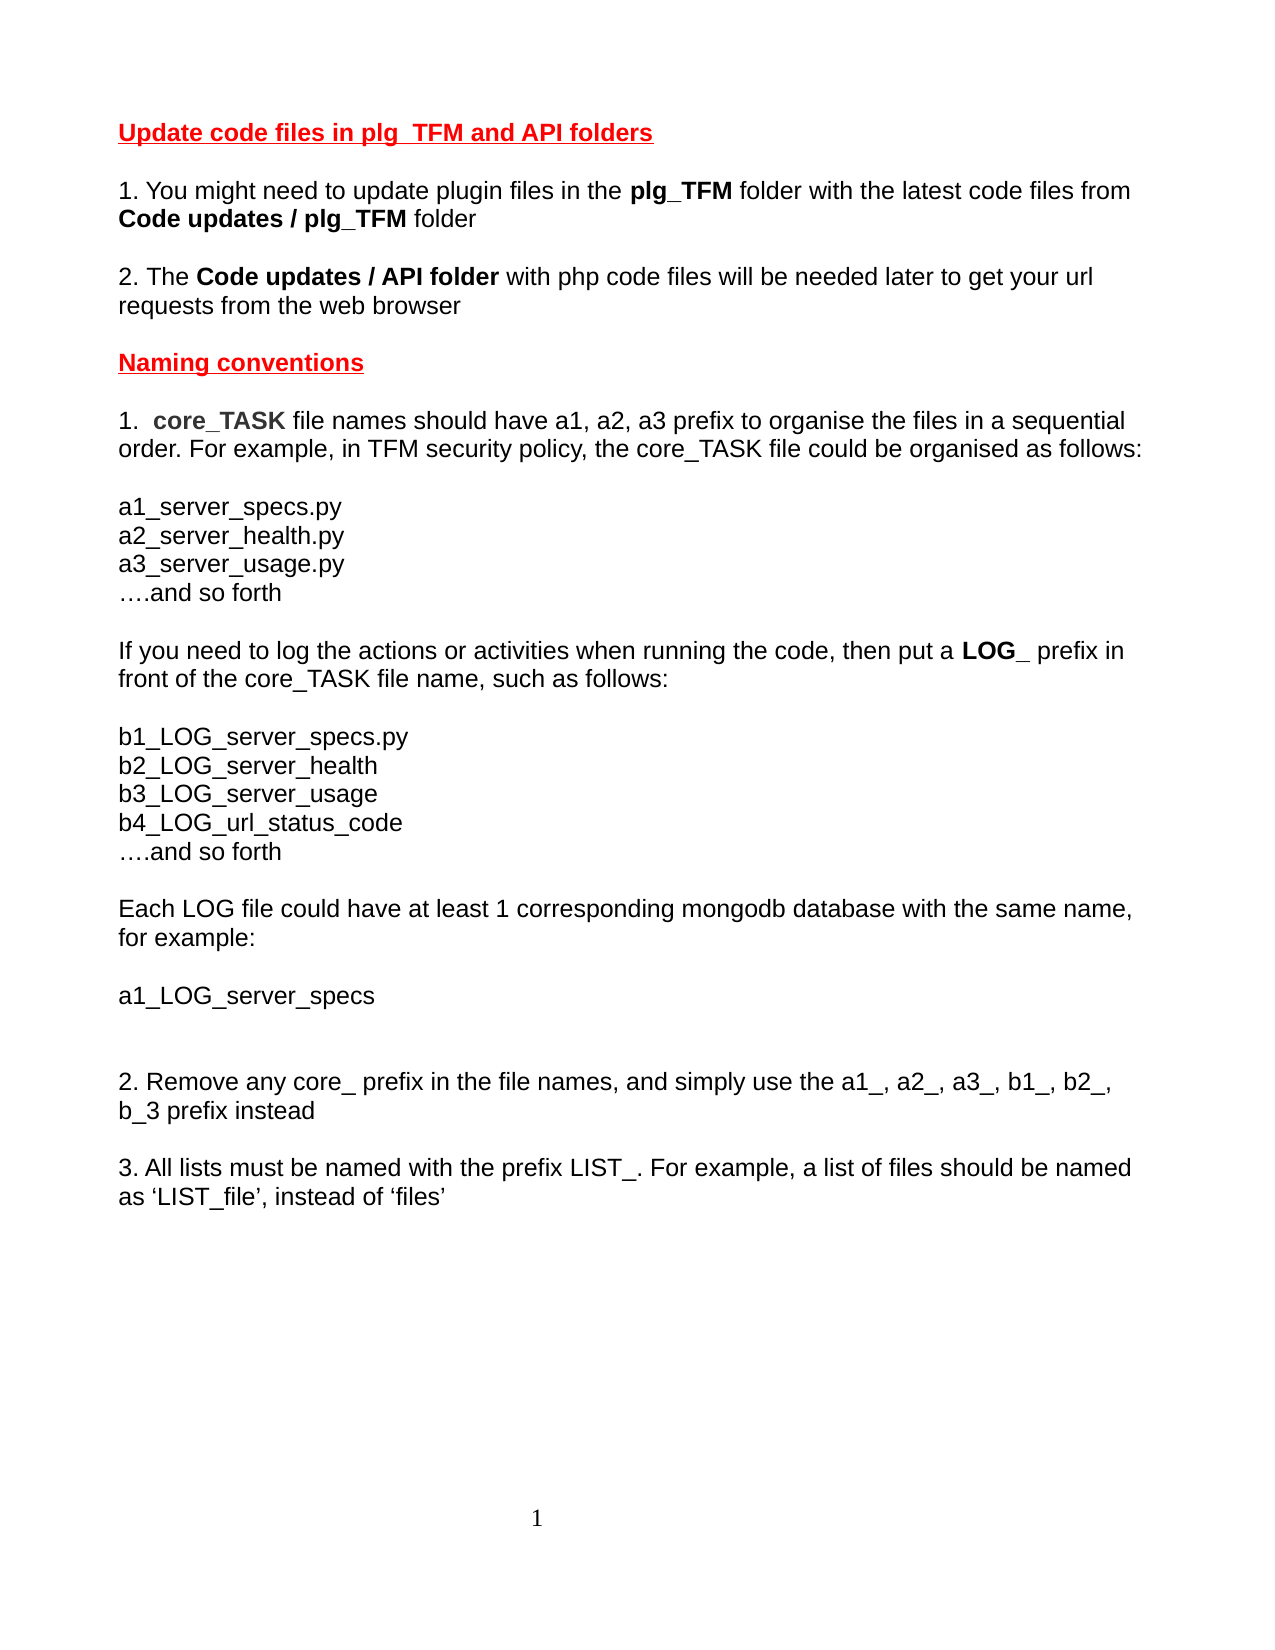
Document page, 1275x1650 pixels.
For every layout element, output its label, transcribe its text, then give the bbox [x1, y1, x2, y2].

text a1_LOG_server_specs [118, 981, 1157, 1009]
text ….and so forth [118, 837, 1157, 866]
text 3. All lists must be named with the prefix LIST_. For example, a list of files should be named as ‘LIST_file’, instead of ‘files’ [118, 1153, 1157, 1211]
text b2_LOG_server_health [118, 751, 1157, 779]
text If you need to log the actions or activities when running the code, then put a LOG_ prefix in front of the core_TASK file name, such as follows: [118, 636, 1157, 693]
text a1_server_specs.py [118, 492, 1157, 521]
text 1. You might need to update plugin files in the plg_TFM folder with the latest code files from Code updates / plg_TFM folder [118, 176, 1157, 233]
text 2. The Code updates / API folder with php code files will be needed later to get your url requests from the web browser [118, 262, 1157, 319]
text 1. core_TASK file names should have a1, a2, a3 prefix to organise the files in a sequential order. For example, in TFM security policy, the core_TASK file could be organised as follows: [118, 406, 1157, 463]
text b3_LOG_server_usage [118, 779, 1157, 808]
text b4_LOG_url_status_code [118, 808, 1157, 837]
text a3_server_usage.py [118, 549, 1157, 578]
text a2_server_health.py [118, 521, 1157, 549]
text 2. Remove any core_ prefix in the file names, and simply use the a1_, a2_, a3_, b1_, b2_, b_3 prefix instead [118, 1067, 1157, 1124]
text Each LOG file could have at least 1 corresponding mongodb database with the same name, for example: [118, 894, 1157, 952]
text Update code files in plg_TFM and API folders [118, 118, 1157, 147]
text b1_LOG_server_specs.py [118, 722, 1157, 751]
text Naming conventions [118, 348, 1157, 377]
text ….and so forth [118, 578, 1157, 607]
